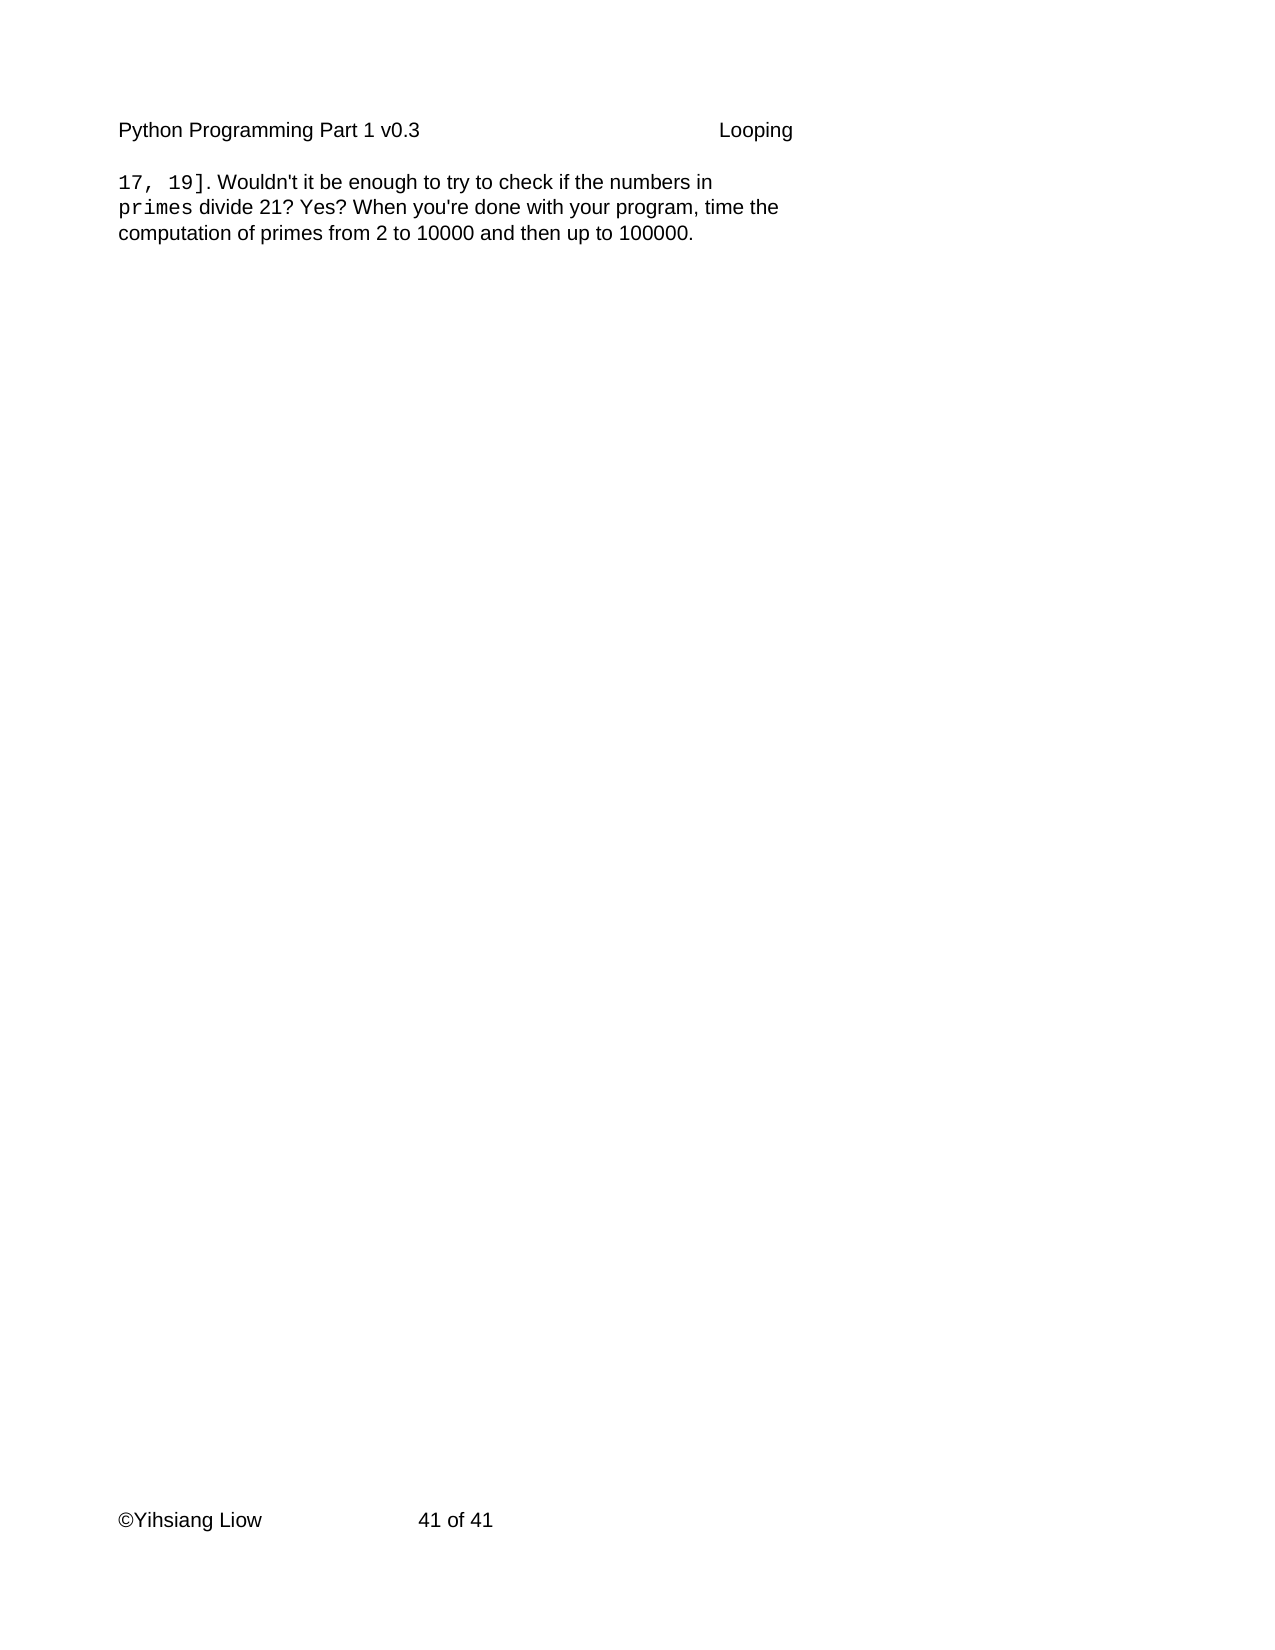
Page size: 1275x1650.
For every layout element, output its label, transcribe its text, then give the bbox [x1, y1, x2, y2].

text 17, 19]. Wouldn't it be enough to try to check if the numbers in primes divide 21? Yes? When you're done with your program, time the computation of primes from 2 to 10000 and then up to 100000. [118, 171, 793, 244]
